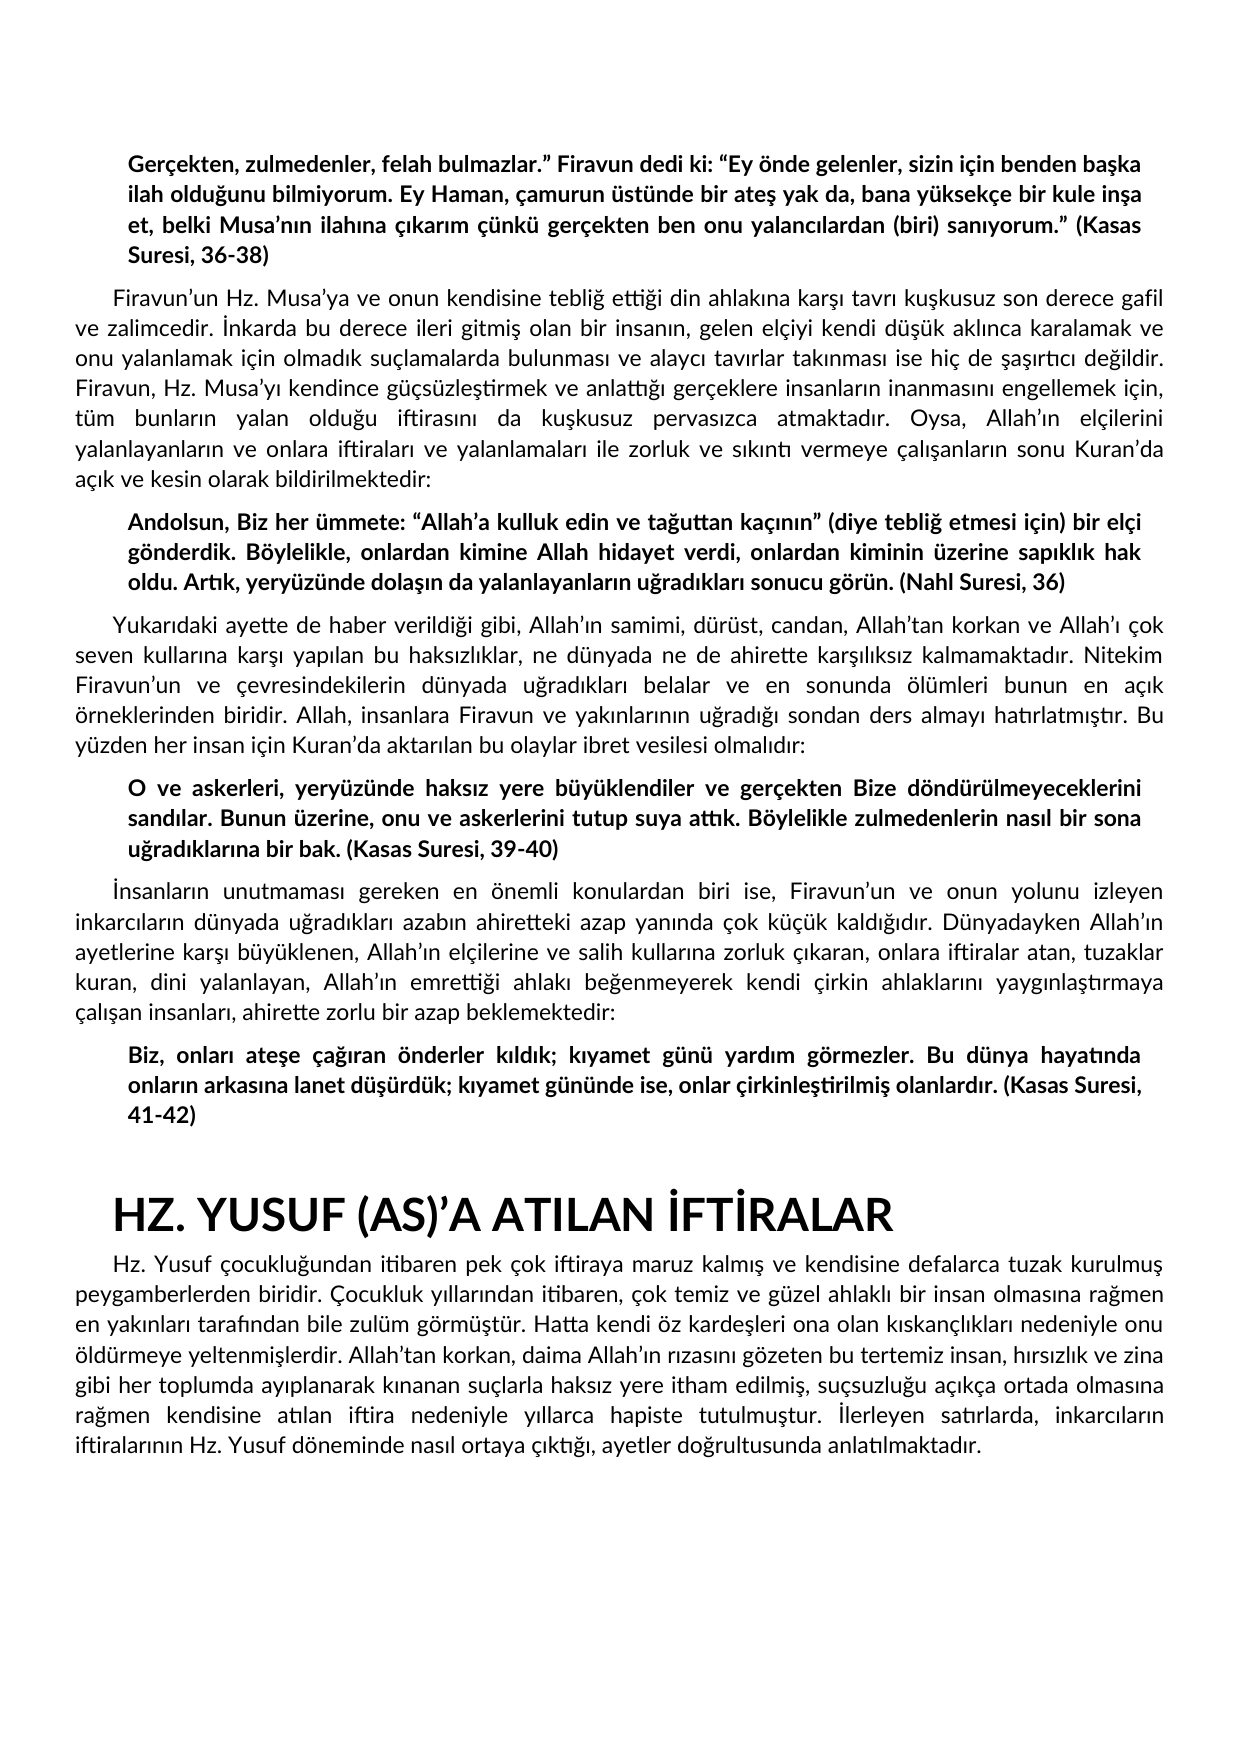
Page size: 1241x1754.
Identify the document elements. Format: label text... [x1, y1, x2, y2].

text Yukarıdaki ayette de haber verildiği gibi, Allah’ın samimi, dürüst, candan, Allah’tan korkan ve Allah’ı çok seven kullarına karşı yapılan bu haksızlıklar, ne dünyada ne de ahirette karşılıksız kalmamaktadır. Nitekim Firavun’un ve çevresindekilerin dünyada uğradıkları belalar ve en sonunda ölümleri bunun en açık örneklerinden biridir. Allah, insanlara Firavun ve yakınlarının uğradığı sondan ders almayı hatırlatmıştır. Bu yüzden her insan için Kuran’da aktarılan bu olaylar ibret vesilesi olmalıdır: [75, 610, 1165, 759]
text Hz. Yusuf çocukluğundan itibaren pek çok iftiraya maruz kalmış ve kendisine defalarca tuzak kurulmuş peygamberlerden biridir. Çocukluk yıllarından itibaren, çok temiz ve güzel ahlaklı bir insan olmasına rağmen en yakınları tarafından bile zulüm görmüştür. Hatta kendi öz kardeşleri ona olan kıskançlıkları nedeniyle onu öldürmeye yeltenmişlerdir. Allah’tan korkan, daima Allah’ın rızasını gözeten bu tertemiz insan, hırsızlık ve zina gibi her toplumda ayıplanarak kınanan suçlarla haksız yere itham edilmiş, suçsuzluğu açıkça ortada olmasına rağmen kendisine atılan iftira nedeniyle yıllarca hapiste tutulmuştur. İlerleyen satırlarda, inkarcıların iftiralarının Hz. Yusuf döneminde nasıl ortaya çıktığı, ayetler doğrultusunda anlatılmaktadır. [75, 1250, 1165, 1458]
text Firavun’un Hz. Musa’ya ve onun kendisine tebliğ ettiği din ahlakına karşı tavrı kuşkusuz son derece gafil ve zalimcedir. İnkarda bu derece ileri gitmiş olan bir insanın, gelen elçiyi kendi düşük aklınca karalamak ve onu yalanlamak için olmadık suçlamalarda bulunması ve alaycı tavırlar takınması ise hiç de şaşırtıcı değildir. Firavun, Hz. Musa’yı kendince güçsüzleştirmek ve anlattığı gerçeklere insanların inanmasını engellemek için, tüm bunların yalan olduğu iftirasını da kuşkusuz pervasızca atmaktadır. Oysa, Allah’ın elçilerini yalanlayanların ve onlara iftiraları ve yalanlamaları ile zorluk ve sıkıntı vermeye çalışanların sonu Kuran’da açık ve kesin olarak bildirilmektedir: [75, 283, 1165, 492]
text Gerçekten, zulmedenler, felah bulmazlar.” Firavun dedi ki: “Ey önde gelenler, sizin için benden başka ilah olduğunu bilmiyorum. Ey Haman, çamurun üstünde bir ateş yak da, bana yüksekçe bir kule inşa et, belki Musa’nın ilahına çıkarım çünkü gerçekten ben onu yalancılardan (biri) sanıyorum.” (Kasas Suresi, 36-38) [128, 150, 1143, 268]
subtitle HZ. YUSUF (AS)’A ATILAN İFTİRALAR [112, 1186, 1165, 1241]
text Andolsun, Biz her ümmete: “Allah’a kulluk edin ve tağuttan kaçının” (diye tebliğ etmesi için) bir elçi gönderdik. Böylelikle, onlardan kimine Allah hidayet verdi, onlardan kiminin üzerine sapıklık hak oldu. Artık, yeryüzünde dolaşın da yalanlayanların uğradıkları sonucu görün. (Nahl Suresi, 36) [128, 507, 1143, 595]
text İnsanların unutmaması gereken en önemli konulardan biri ise, Firavun’un ve onun yolunu izleyen inkarcıların dünyada uğradıkları azabın ahiretteki azap yanında çok küçük kaldığıdır. Dünyadayken Allah’ın ayetlerine karşı büyüklenen, Allah’ın elçilerine ve salih kullarına zorluk çıkaran, onlara iftiralar atan, tuzaklar kuran, dini yalanlayan, Allah’ın emrettiği ahlakı beğenmeyerek kendi çirkin ahlaklarını yaygınlaştırmaya çalışan insanları, ahirette zorlu bir azap beklemektedir: [75, 877, 1165, 1025]
text Biz, onları ateşe çağıran önderler kıldık; kıyamet günü yardım görmezler. Bu dünya hayatında onların arkasına lanet düşürdük; kıyamet gününde ise, onlar çirkinleştirilmiş olanlardır. (Kasas Suresi, 41-42) [128, 1041, 1143, 1128]
text O ve askerleri, yeryüzünde haksız yere büyüklendiler ve gerçekten Bize döndürülmeyeceklerini sandılar. Bunun üzerine, onu ve askerlerini tutup suya attık. Böylelikle zulmedenlerin nasıl bir sona uğradıklarına bir bak. (Kasas Suresi, 39-40) [128, 774, 1143, 862]
